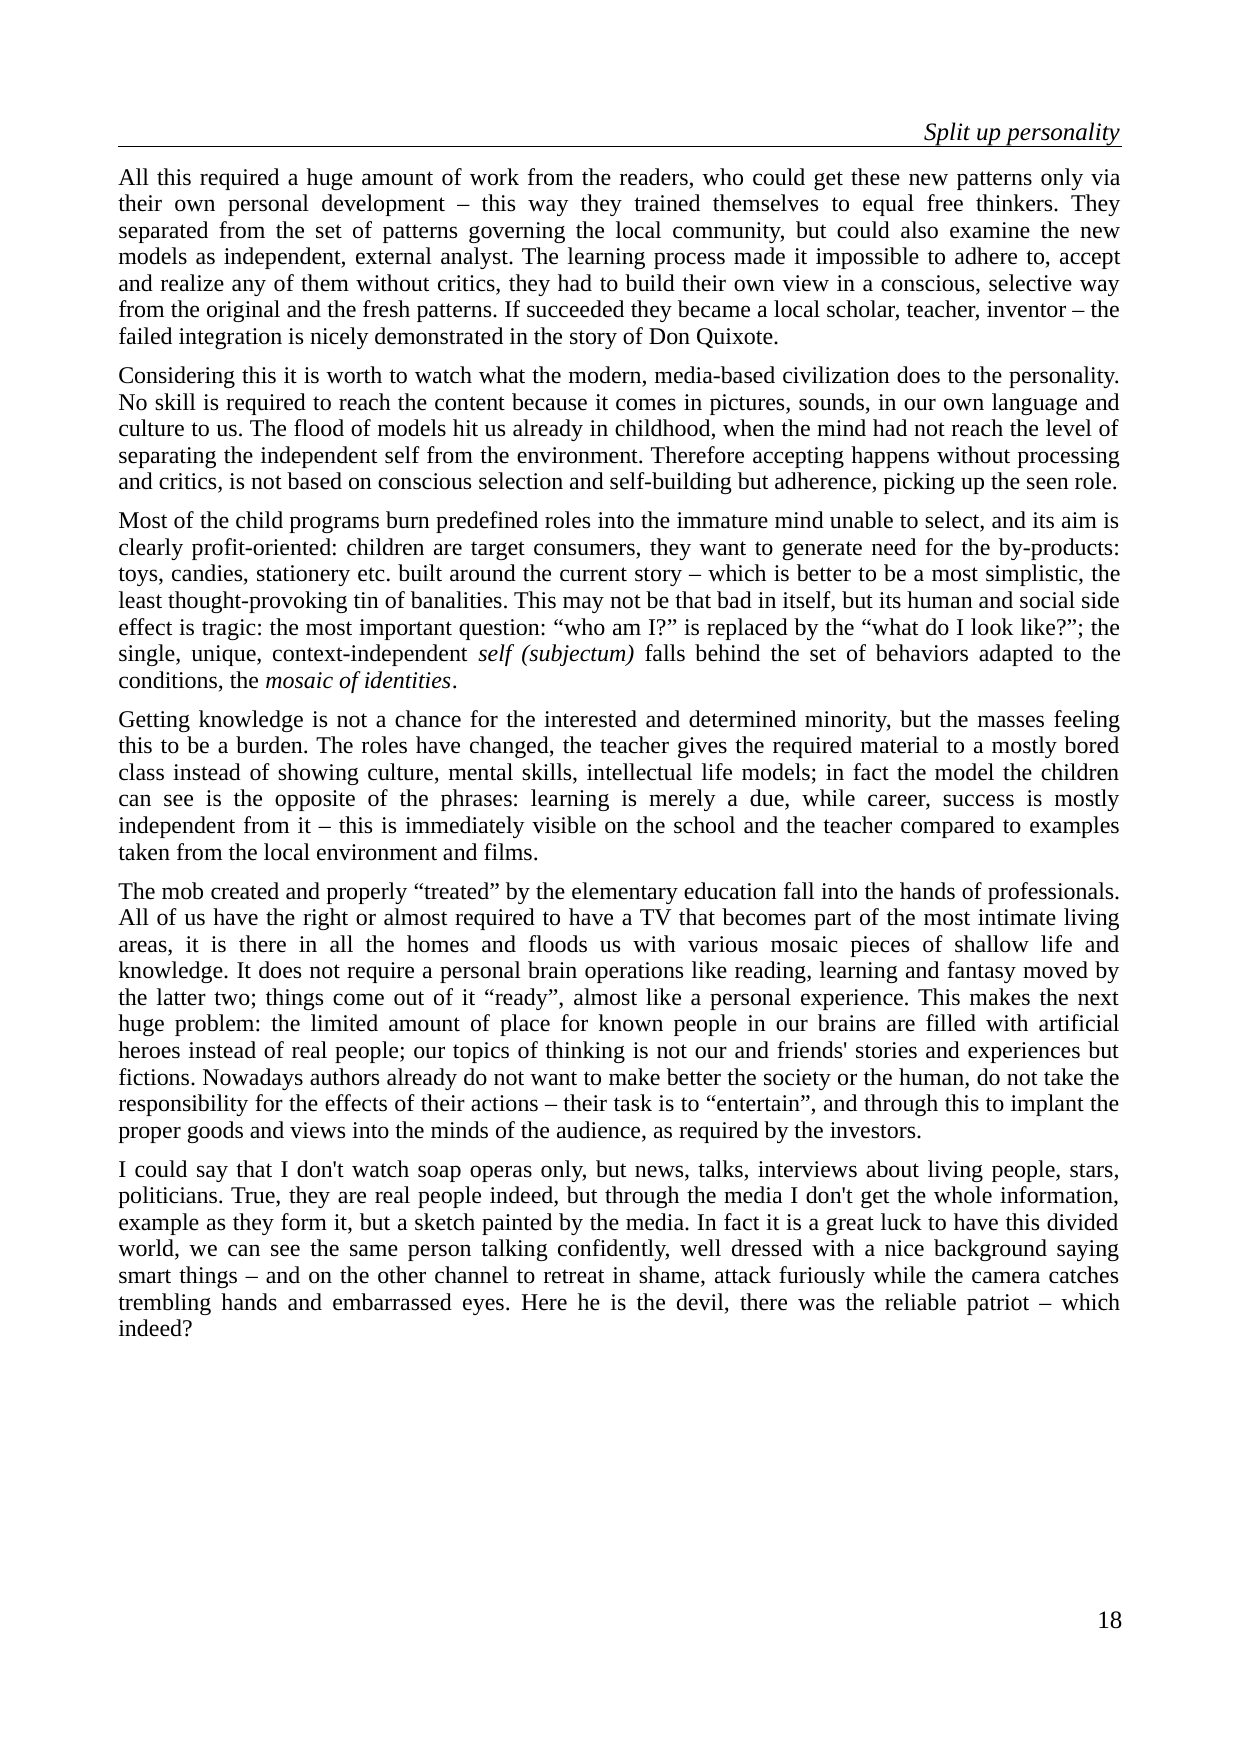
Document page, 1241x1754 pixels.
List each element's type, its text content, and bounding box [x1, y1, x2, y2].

text All this required a huge amount of work from the readers, who could get these new patterns only via their own personal development – this way they trained themselves to equal free thinkers. They separated from the set of patterns governing the local community, but could also examine the new models as independent, external analyst. The learning process made it impossible to adhere to, accept and realize any of them without critics, they had to build their own view in a conscious, selective way from the original and the fresh patterns. If succeeded they became a local scholar, teacher, inventor – the failed integration is nicely demonstrated in the story of Don Quixote. [118, 164, 1122, 349]
text Getting knowledge is not a chance for the interested and determined minority, but the masses feeling this to be a burden. The roles have changed, the teacher gives the required material to a mostly bored class instead of showing culture, mental skills, intellectual life models; in fact the model the children can see is the opposite of the phrases: learning is merely a due, while career, success is mostly independent from it – this is immediately visible on the school and the teacher compared to examples taken from the local environment and films. [118, 706, 1122, 865]
text Most of the child programs burn predefined roles into the immature mind unable to select, and its aim is clearly profit-oriented: children are target consumers, they want to generate need for the by-products: toys, candies, stationery etc. built around the current story – which is better to be a most simplistic, the least thought-provoking tin of banalities. This may not be that bad in itself, but its human and social side effect is tragic: the most important question: “who am I?” is replaced by the “what do I look like?”; the single, unique, context-independent self (subjectum) falls behind the set of behaviors adapted to the conditions, the mosaic of identities. [118, 507, 1122, 693]
text Considering this it is worth to watch what the modern, media-based civilization does to the personality. No skill is required to reach the content because it comes in pictures, sounds, in our own language and culture to us. The flood of models hit us already in childhood, when the mind had not reach the level of separating the independent self from the environment. Therefore accepting happens without processing and critics, is not based on conscious selection and self-building but adherence, picking up the seen role. [118, 362, 1122, 495]
text The mob created and properly “treated” by the elementary education fall into the hands of professionals. All of us have the right or almost required to have a TV that becomes part of the most intimate living areas, it is there in all the homes and floods us with various mosaic pieces of shallow life and knowledge. It does not require a personal brain operations like reading, learning and fantasy moved by the latter two; things come out of it “ready”, almost like a personal experience. This makes the next huge problem: the limited amount of place for known people in our brains are filled with artificial heroes instead of real people; our topics of thinking is not our and friends' stories and experiences but fictions. Nowadays authors already do not want to make better the society or the human, do not take the responsibility for the effects of their actions – their task is to “entertain”, and through this to implant the proper goods and views into the minds of the audience, as required by the investors. [118, 878, 1122, 1143]
text I could say that I don't watch soap operas only, but news, talks, interviews about living people, stars, politicians. True, they are real people indeed, but through the media I don't get the whole information, example as they form it, but a sketch painted by the media. In fact it is a great luck to have this divided world, we can see the same person talking confidently, well dressed with a nice background saying smart things – and on the other channel to retreat in shame, attack furiously while the camera catches trembling hands and embarrassed eyes. Here he is the devil, there was the reliable patriot – which indeed? [118, 1156, 1122, 1342]
